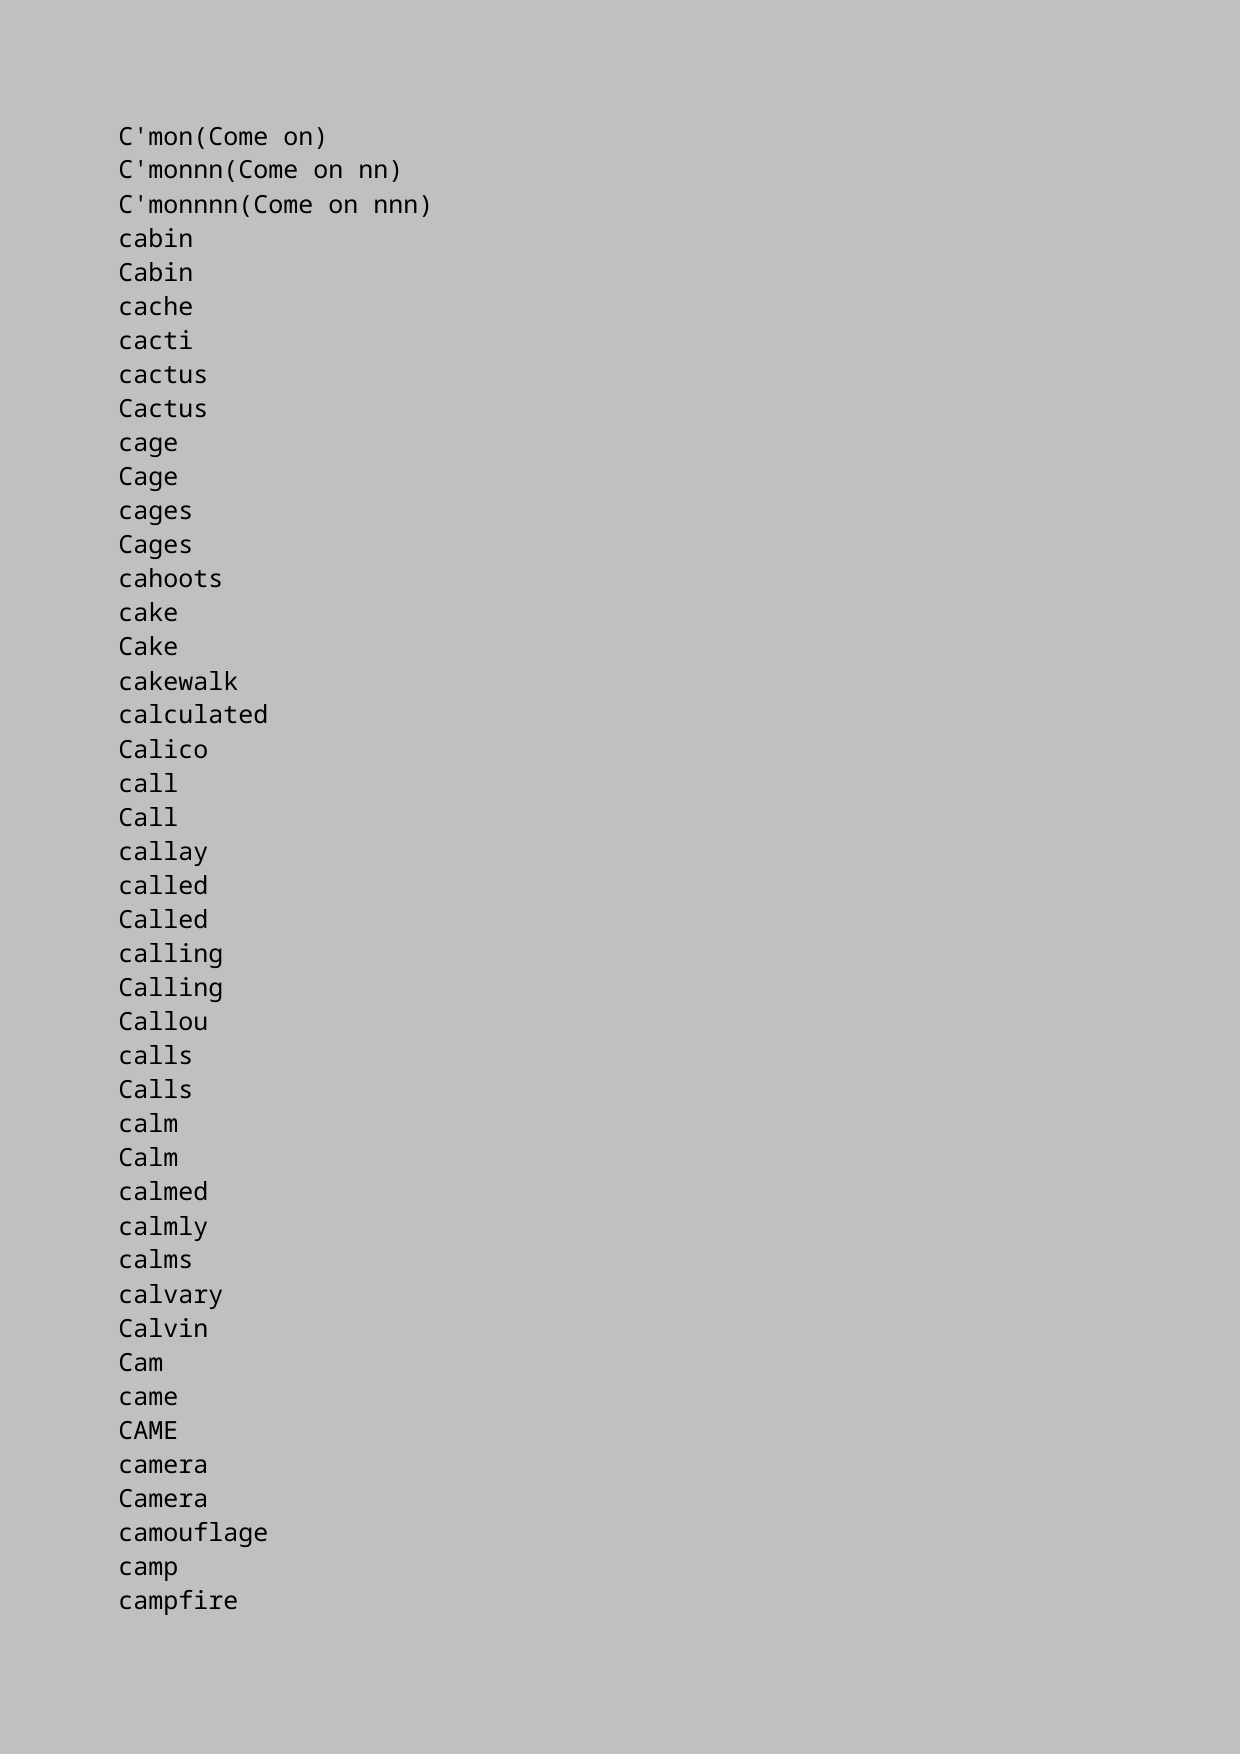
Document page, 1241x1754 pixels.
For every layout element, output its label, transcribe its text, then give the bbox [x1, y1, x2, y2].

text campfire [118, 1583, 1122, 1617]
text camouflage [118, 1515, 1122, 1549]
text calmed [118, 1174, 1122, 1208]
text cabin [118, 220, 1122, 254]
text cactus [118, 357, 1122, 391]
text calmly [118, 1208, 1122, 1242]
text calling [118, 936, 1122, 970]
text Called [118, 902, 1122, 936]
text cages [118, 493, 1122, 527]
text cacti [118, 322, 1122, 357]
text call [118, 765, 1122, 799]
text Camera [118, 1481, 1122, 1515]
text Calls [118, 1072, 1122, 1106]
text C'monnn(Come on nn) [118, 152, 1122, 186]
text Call [118, 799, 1122, 833]
text CAME [118, 1412, 1122, 1447]
text Cage [118, 459, 1122, 493]
text Calvin [118, 1310, 1122, 1344]
text cahoots [118, 561, 1122, 595]
text Calm [118, 1140, 1122, 1174]
text calls [118, 1038, 1122, 1072]
text Callou [118, 1004, 1122, 1038]
text C'monnnn(Come on nnn) [118, 186, 1122, 220]
text Cake [118, 629, 1122, 663]
text Cactus [118, 391, 1122, 425]
text camp [118, 1549, 1122, 1583]
text Cages [118, 527, 1122, 561]
text calculated [118, 697, 1122, 731]
text Calico [118, 731, 1122, 765]
text cage [118, 425, 1122, 459]
text called [118, 867, 1122, 902]
text Cabin [118, 254, 1122, 288]
text calvary [118, 1276, 1122, 1310]
text Cam [118, 1344, 1122, 1378]
text calms [118, 1242, 1122, 1276]
text cache [118, 288, 1122, 322]
text camera [118, 1447, 1122, 1481]
text cakewalk [118, 663, 1122, 697]
text cake [118, 595, 1122, 629]
text callay [118, 833, 1122, 867]
text came [118, 1378, 1122, 1412]
text C'mon(Come on) [118, 118, 1122, 152]
text calm [118, 1106, 1122, 1140]
text Calling [118, 970, 1122, 1004]
